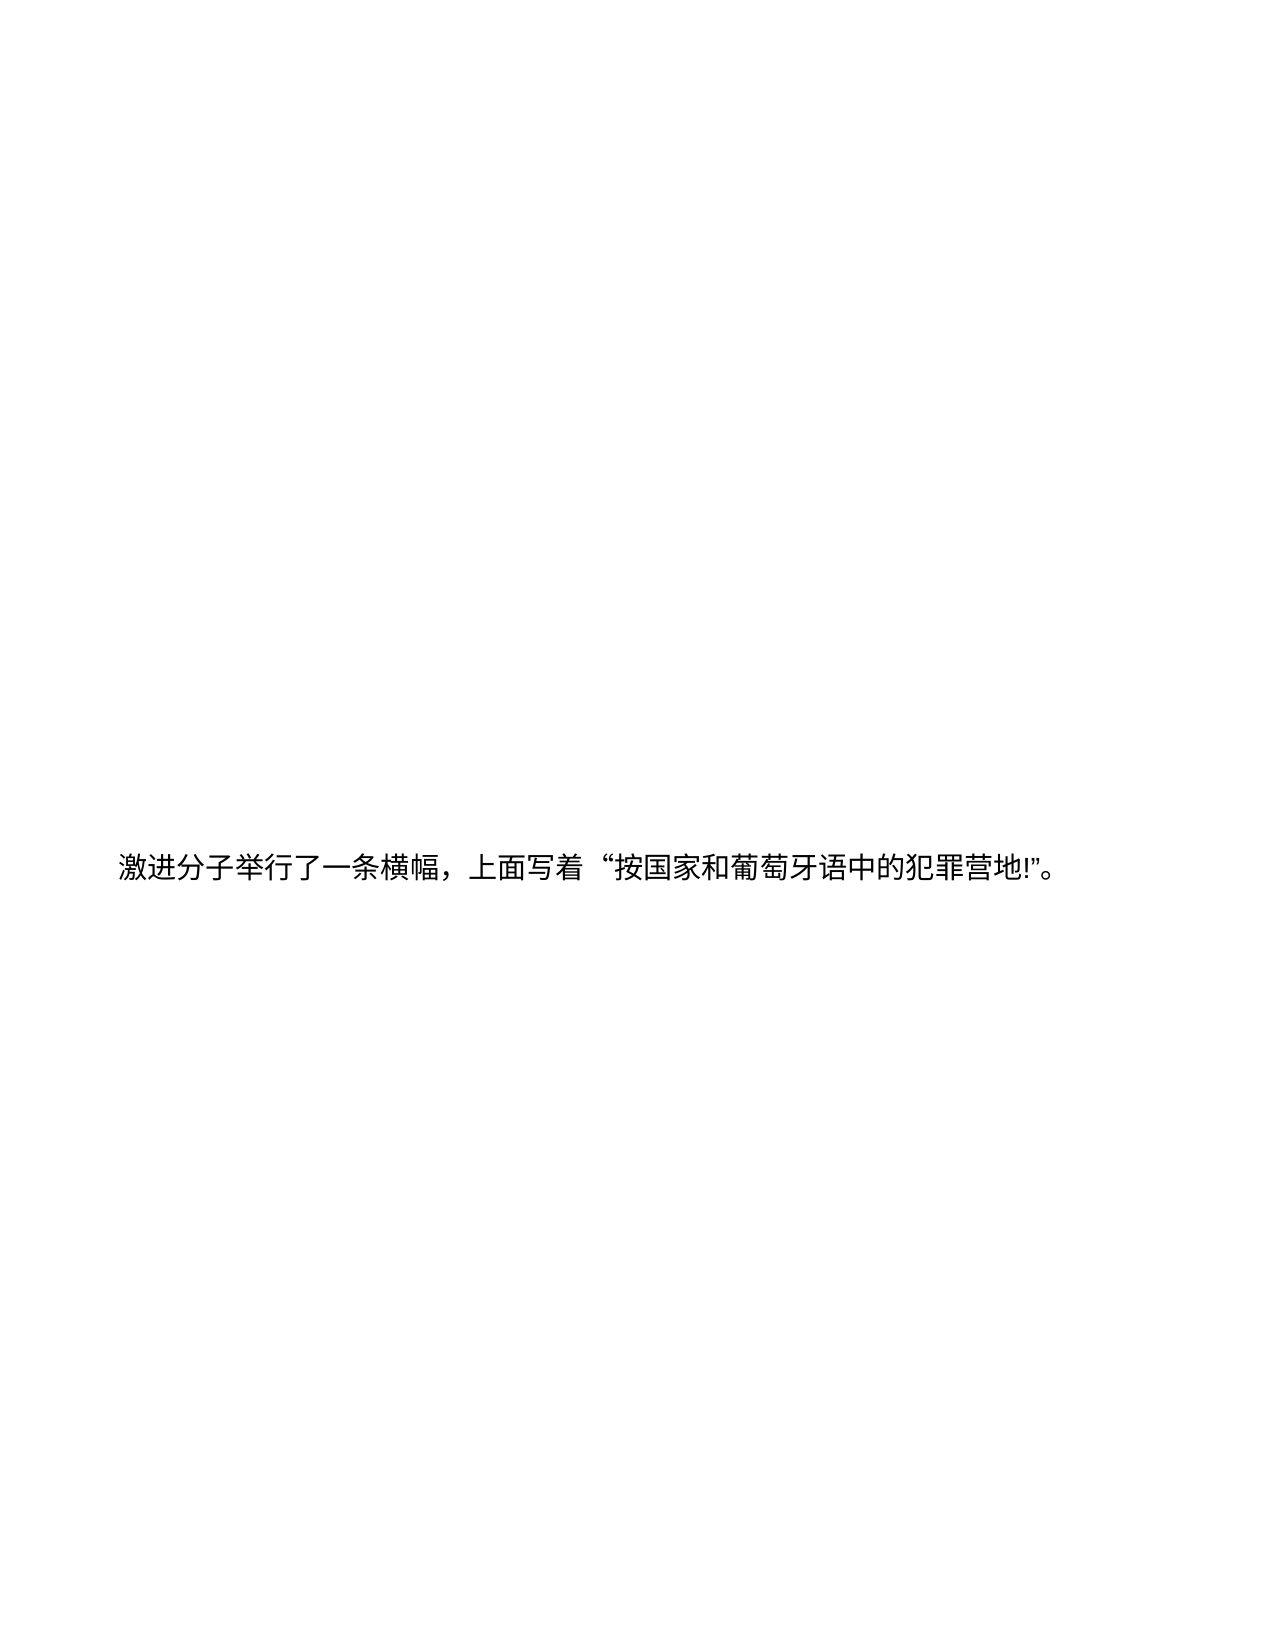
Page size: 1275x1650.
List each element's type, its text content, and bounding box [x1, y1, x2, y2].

text 激进分子举行了一条横幅，上面写着“按国家和葡萄牙语中的犯罪营地!”。 [118, 118, 1157, 886]
